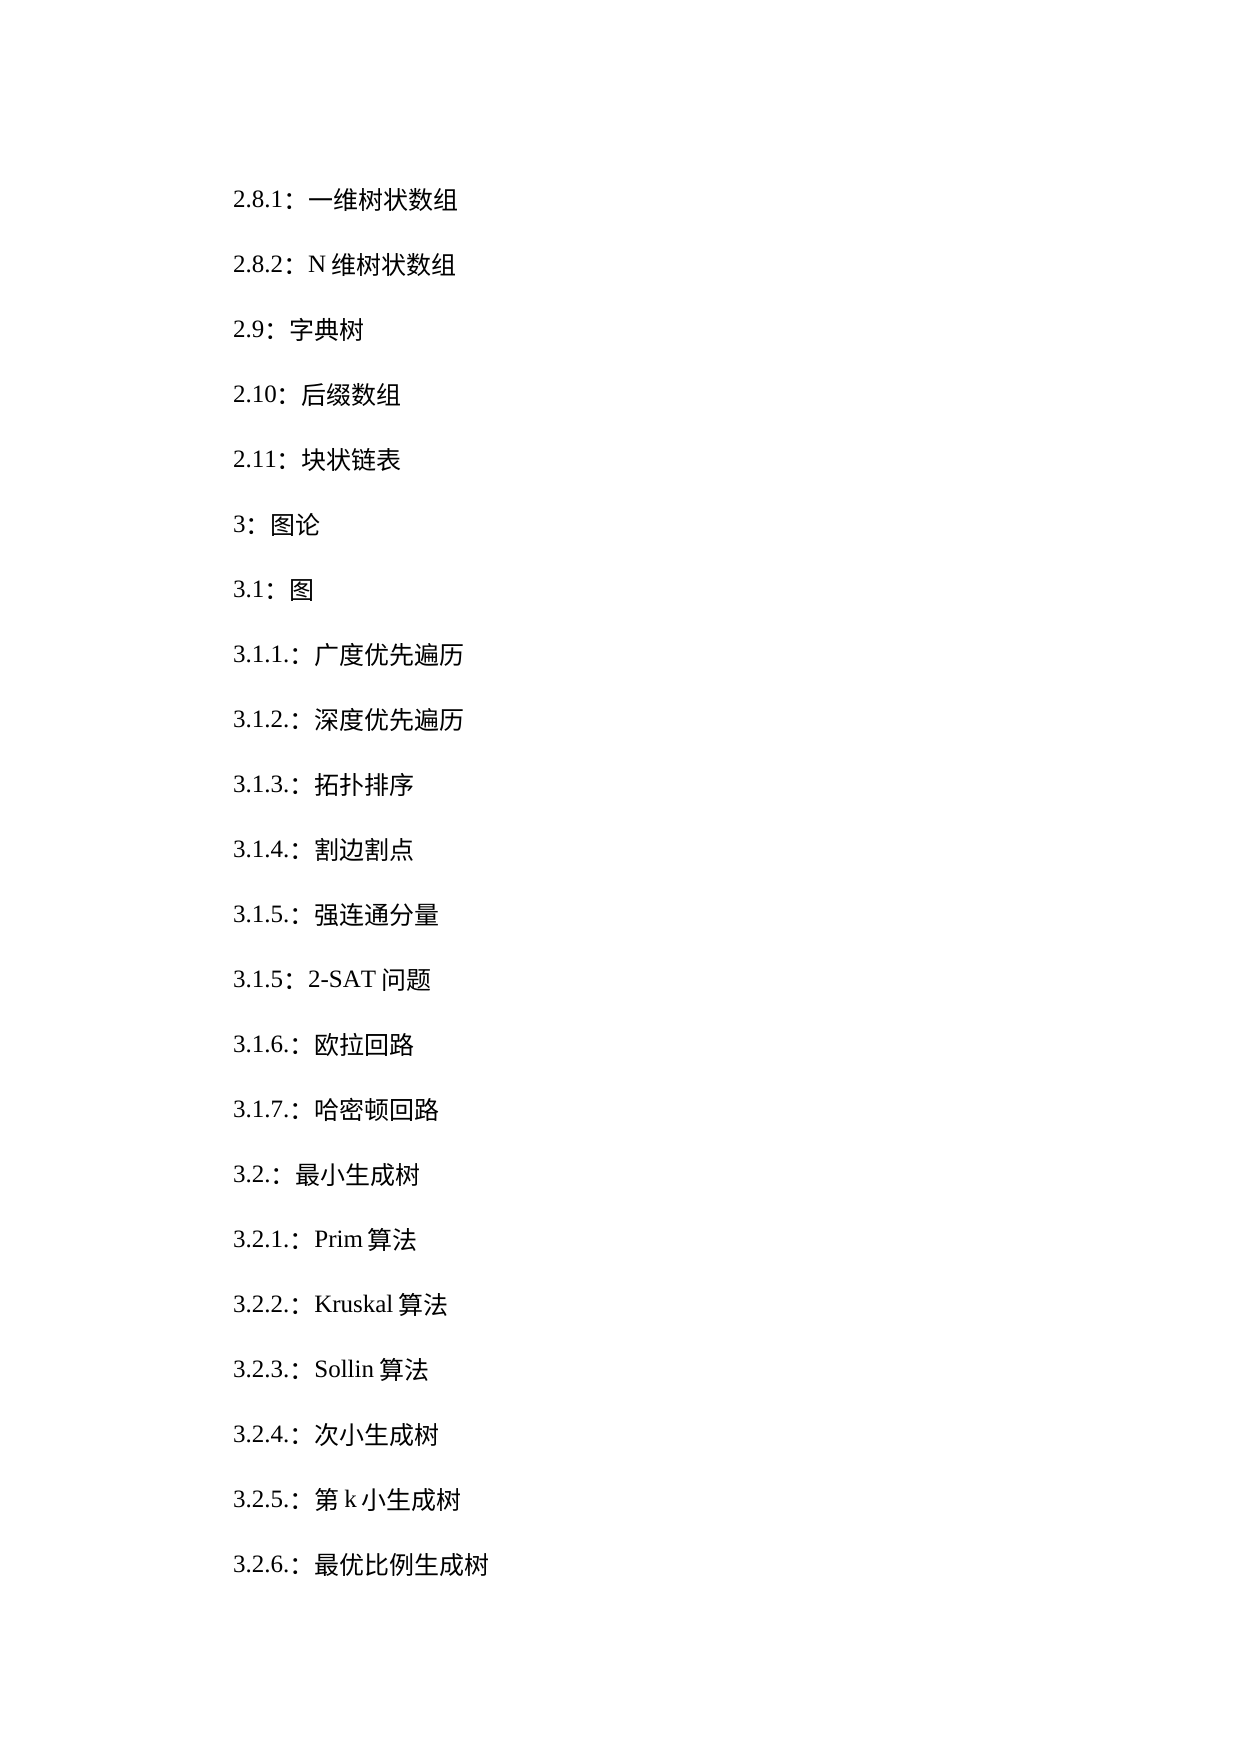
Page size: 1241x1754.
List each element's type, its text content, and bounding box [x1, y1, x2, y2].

text 3.1.2.：深度优先遍历 [187, 682, 1053, 747]
text 3.2.1.：Prim算法 [187, 1202, 1053, 1267]
text 3.2.3.：Sollin算法 [187, 1332, 1053, 1397]
text 3.2.4.：次小生成树 [187, 1397, 1053, 1462]
text 3.1.6.：欧拉回路 [187, 1007, 1053, 1072]
text 3.2.2.：Kruskal算法 [187, 1267, 1053, 1332]
text 3.1：图 [187, 552, 1053, 617]
text 2.9：字典树 [187, 292, 1053, 357]
text 3.2.：最小生成树 [187, 1137, 1053, 1202]
text 2.11：块状链表 [187, 422, 1053, 487]
text 3：图论 [187, 487, 1053, 552]
text 3.2.6.：最优比例生成树 [187, 1527, 1053, 1592]
text 3.1.1.：广度优先遍历 [187, 617, 1053, 682]
text 3.1.7.：哈密顿回路 [187, 1072, 1053, 1137]
text 3.1.5：2-SAT问题 [187, 942, 1053, 1007]
text 3.1.5.：强连通分量 [187, 877, 1053, 942]
text 2.8.2：N维树状数组 [187, 227, 1053, 292]
text 2.8.1：一维树状数组 [187, 162, 1053, 227]
text 3.1.4.：割边割点 [187, 812, 1053, 877]
text 2.10：后缀数组 [187, 357, 1053, 422]
text 3.2.5.：第k小生成树 [187, 1462, 1053, 1527]
text 3.1.3.：拓扑排序 [187, 747, 1053, 812]
